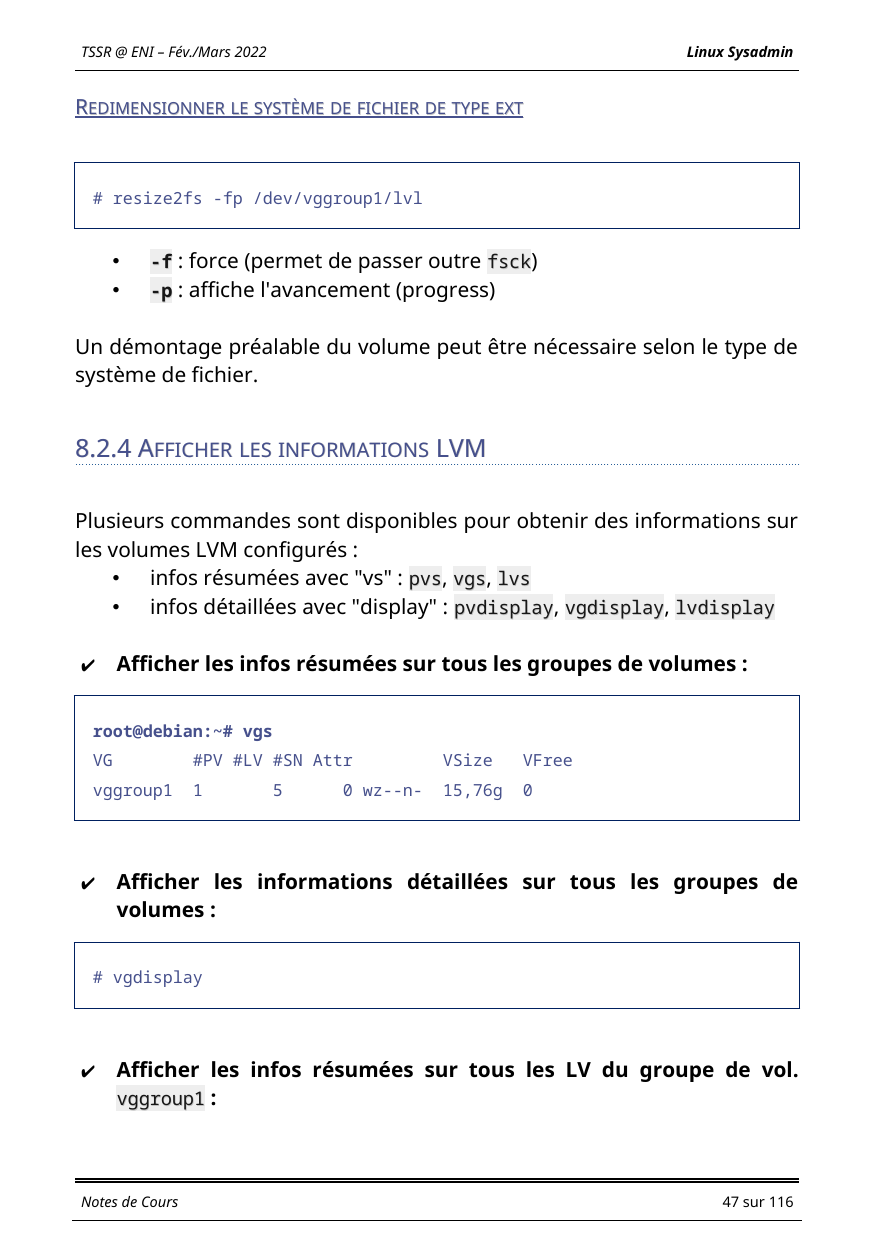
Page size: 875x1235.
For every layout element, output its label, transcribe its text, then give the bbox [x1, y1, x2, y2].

list infos détaillées avec "display" : pvdisplay, vgdisplay, lvdisplay [112, 592, 799, 620]
list -p : affiche l'avancement (progress) [112, 275, 799, 303]
text VG #PV #LV #SN Attr VSize VFree [75, 724, 799, 754]
list -f : force (permet de passer outre fsck) [112, 247, 799, 275]
list Afficher les informations détaillées sur tous les groupes de volumes : [81, 867, 799, 924]
list infos résumées avec "vs" : pvs, vgs, lvs [112, 563, 799, 592]
text Plusieurs commandes sont disponibles pour obtenir des informations sur les volumes LVM configurés : [75, 507, 799, 563]
text # resize2fs -fp /dev/vggroup1/lvl [75, 163, 799, 228]
list Afficher les infos résumées sur tous les groupes de volumes : [81, 649, 799, 677]
text root@debian:~# vgs [75, 696, 799, 724]
text 8.2.4 Afficher les informations LVM [75, 430, 799, 465]
text vggroup1 1 5 0 wz‐‐n‐ 15,76g 0 [75, 754, 799, 820]
list Afficher les infos résumées sur tous les LV du groupe de vol. vggroup1 : [81, 1055, 799, 1112]
text Un démontage préalable du volume peut être nécessaire selon le type de système de fichier. [75, 332, 799, 389]
text Redimensionner le système de fichier de type ext [75, 92, 799, 121]
text # vgdisplay [75, 943, 799, 1008]
